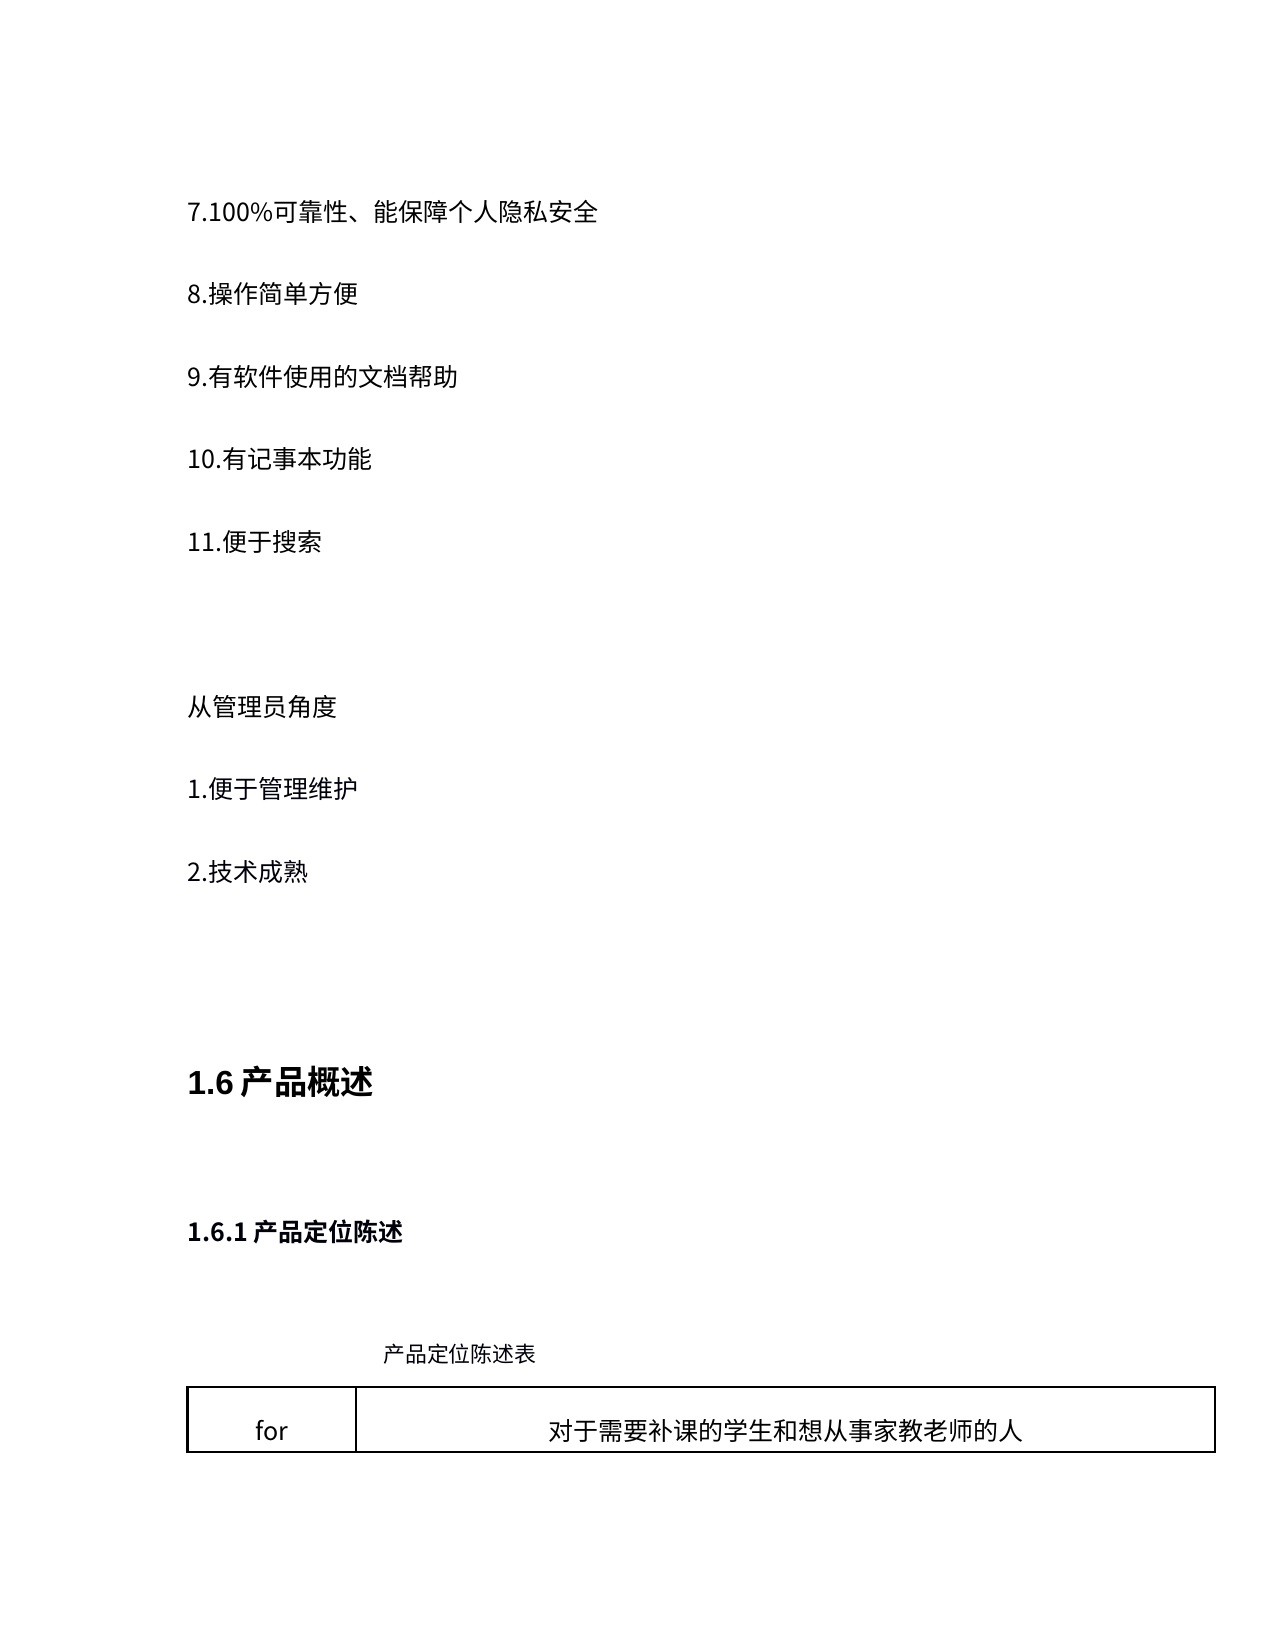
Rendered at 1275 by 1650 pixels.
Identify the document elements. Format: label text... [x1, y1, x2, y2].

text 11.便于搜索 [187, 499, 1087, 561]
table_header 对于需要补课的学生和想从事家教老师的人 [357, 1388, 1214, 1451]
text 10.有记事本功能 [187, 416, 1087, 479]
table_header for [189, 1388, 355, 1451]
text 8.操作简单方便 [187, 251, 1087, 314]
subtitle 1.6.1产品定位陈述 [187, 1189, 1087, 1252]
text 从管理员角度 [187, 664, 1087, 726]
text 7.100%可靠性、能保障个人隐私安全 [187, 169, 1087, 231]
text 2.技术成熟 [187, 829, 1087, 891]
text 9.有软件使用的文档帮助 [187, 334, 1087, 396]
text 产品定位陈述表 [187, 1311, 1087, 1373]
subtitle 1.6产品概述 [187, 1038, 1087, 1101]
text 1.便于管理维护 [187, 746, 1087, 809]
